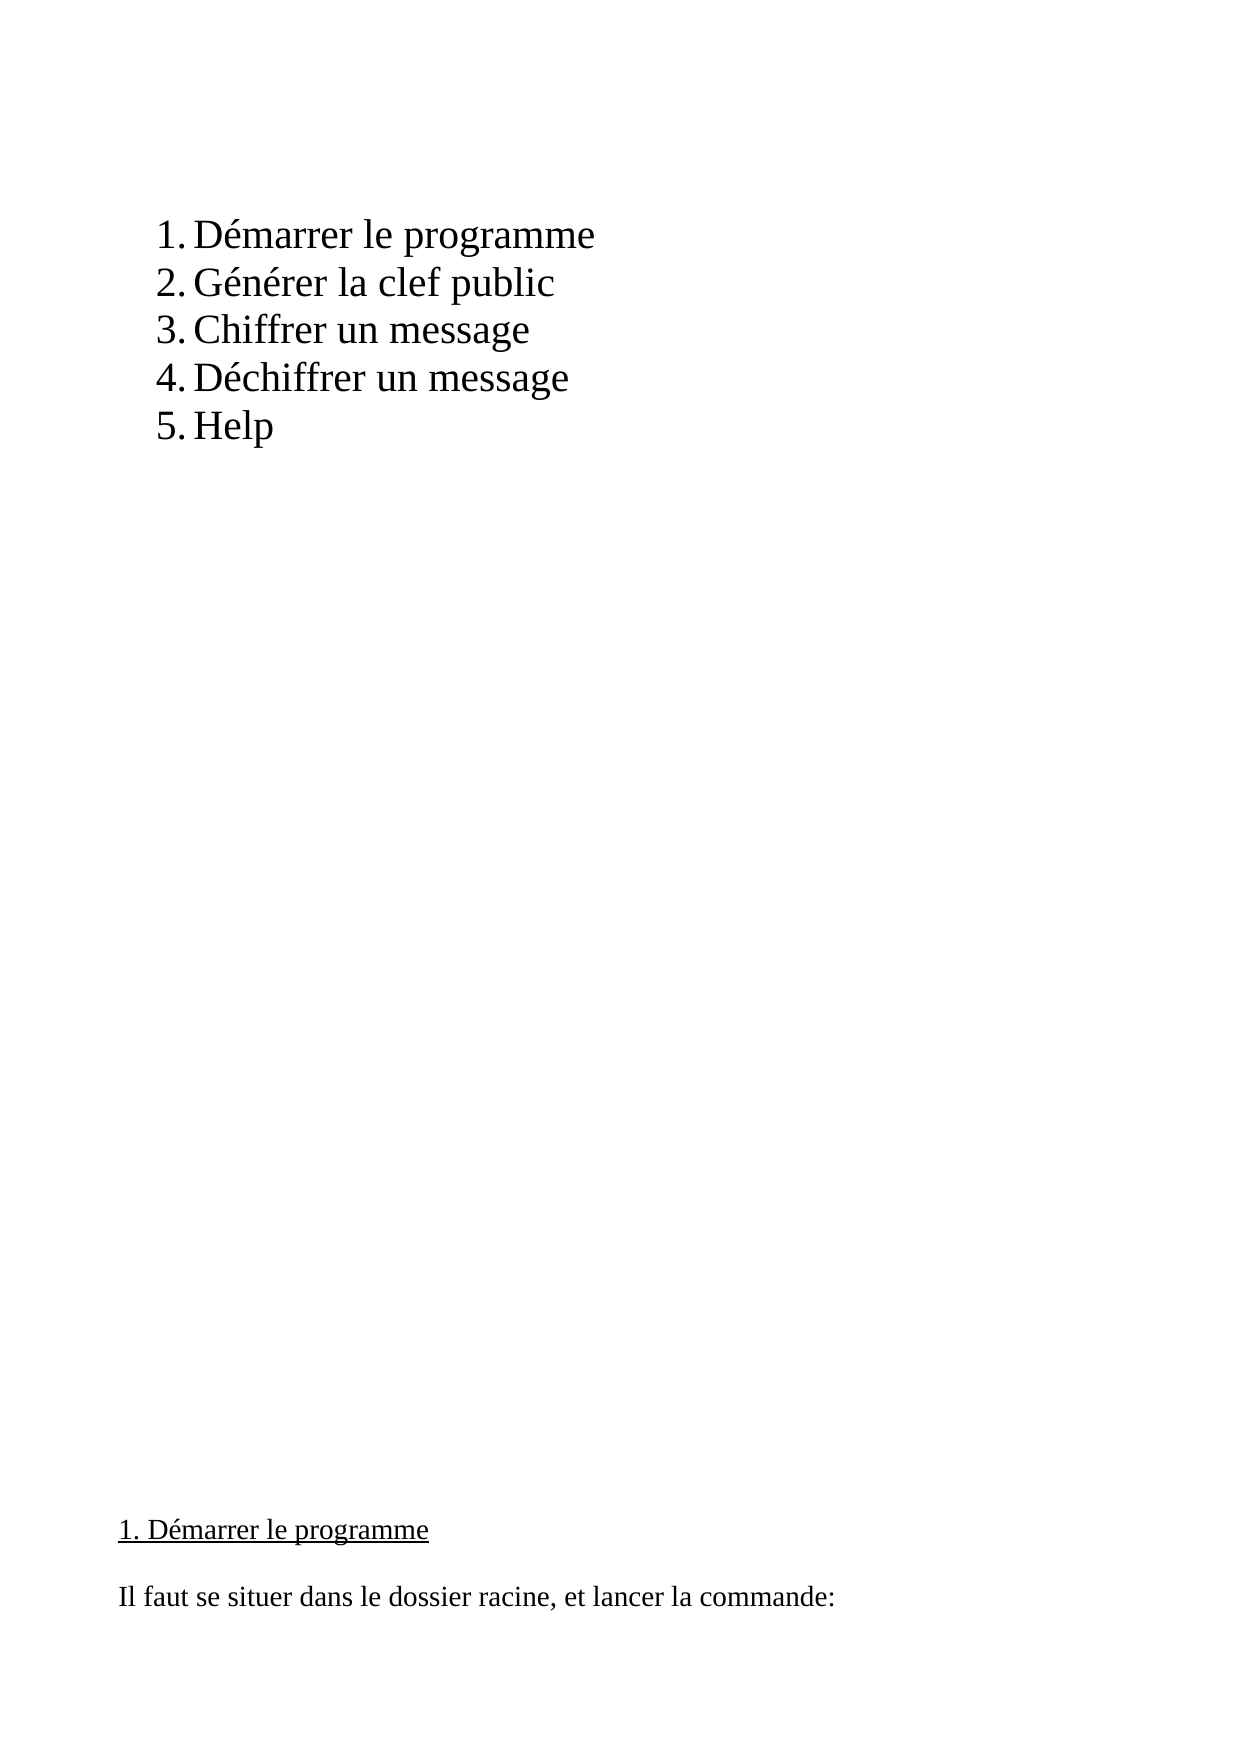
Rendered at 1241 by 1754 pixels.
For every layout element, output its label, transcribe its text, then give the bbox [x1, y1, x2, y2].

subtitle Chiffrer un message [156, 305, 1122, 353]
subtitle Il faut se situer dans le dossier racine, et lancer la commande: [118, 1579, 1122, 1613]
subtitle Déchiffrer un message [156, 353, 1122, 401]
subtitle Help [156, 401, 1122, 449]
subtitle Générer la clef public [156, 257, 1122, 305]
subtitle Démarrer le programme [156, 209, 1122, 257]
subtitle 1. Démarrer le programme [118, 1512, 1122, 1546]
